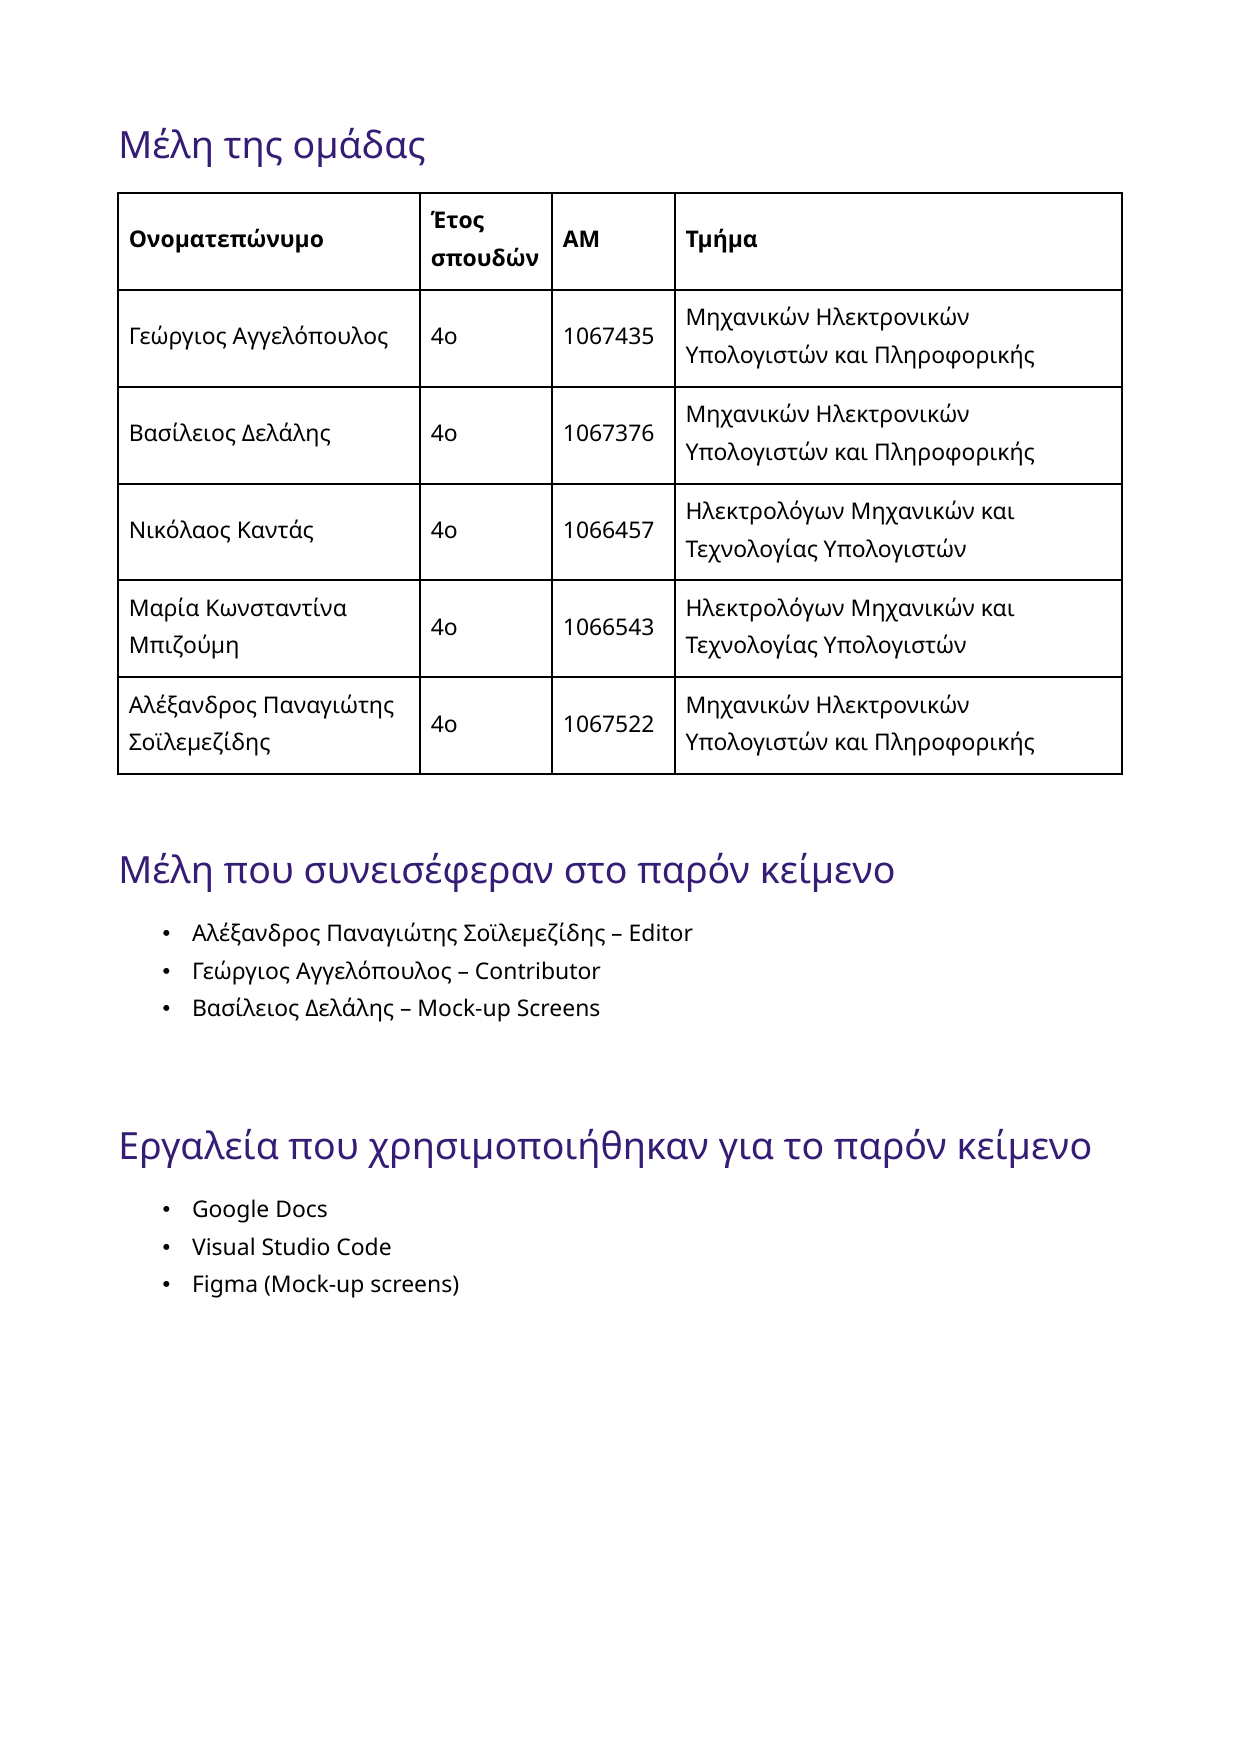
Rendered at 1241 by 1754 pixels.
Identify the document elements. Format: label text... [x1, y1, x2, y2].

table_cell Γεώργιος Αγγελόπουλος [119, 291, 419, 386]
subtitle Μέλη της ομάδας [118, 118, 1122, 169]
table_cell 4ο [421, 388, 551, 482]
table_cell 1067376 [553, 388, 674, 482]
table_cell Αλέξανδρος Παναγιώτης Σοϊλεμεζίδης [119, 678, 419, 773]
table_cell Μηχανικών Ηλεκτρονικών Υπολογιστών και Πληροφορικής [676, 678, 1121, 773]
subtitle Μέλη που συνεισέφεραν στο παρόν κείμενο [118, 844, 1122, 895]
table_header Ονοματεπώνυμο [119, 194, 419, 289]
table_cell Νικόλαος Καντάς [119, 485, 419, 579]
list Google Docs [162, 1193, 1122, 1224]
list Βασίλειος Δελάλης – Mock-up Screens [162, 992, 1122, 1024]
table_cell 4ο [421, 581, 551, 676]
list Visual Studio Code [162, 1230, 1122, 1262]
table_cell 4ο [421, 291, 551, 386]
table_cell 4ο [421, 678, 551, 773]
table_cell Μαρία Κωνσταντίνα Μπιζούμη [119, 581, 419, 676]
table_cell Βασίλειος Δελάλης [119, 388, 419, 482]
table_header ΑΜ [553, 194, 674, 289]
table_cell Μηχανικών Ηλεκτρονικών Υπολογιστών και Πληροφορικής [676, 291, 1121, 386]
subtitle Εργαλεία που χρησιμοποιήθηκαν για το παρόν κείμενο [118, 1119, 1122, 1170]
table_cell 1066543 [553, 581, 674, 676]
table_cell 1066457 [553, 485, 674, 579]
list Αλέξανδρος Παναγιώτης Σοϊλεμεζίδης – Editor [162, 917, 1122, 949]
table_cell Μηχανικών Ηλεκτρονικών Υπολογιστών και Πληροφορικής [676, 388, 1121, 482]
list Figma (Mock-up screens) [162, 1268, 1122, 1299]
table_cell 1067522 [553, 678, 674, 773]
list Γεώργιος Αγγελόπουλος – Contributor [162, 955, 1122, 986]
table_cell Ηλεκτρολόγων Μηχανικών και Τεχνολογίας Υπολογιστών [676, 581, 1121, 676]
table_cell 1067435 [553, 291, 674, 386]
table_header Τμήμα [676, 194, 1121, 289]
table_header Έτος σπουδών [421, 194, 551, 289]
table_cell 4ο [421, 485, 551, 579]
table_cell Ηλεκτρολόγων Μηχανικών και Τεχνολογίας Υπολογιστών [676, 485, 1121, 579]
